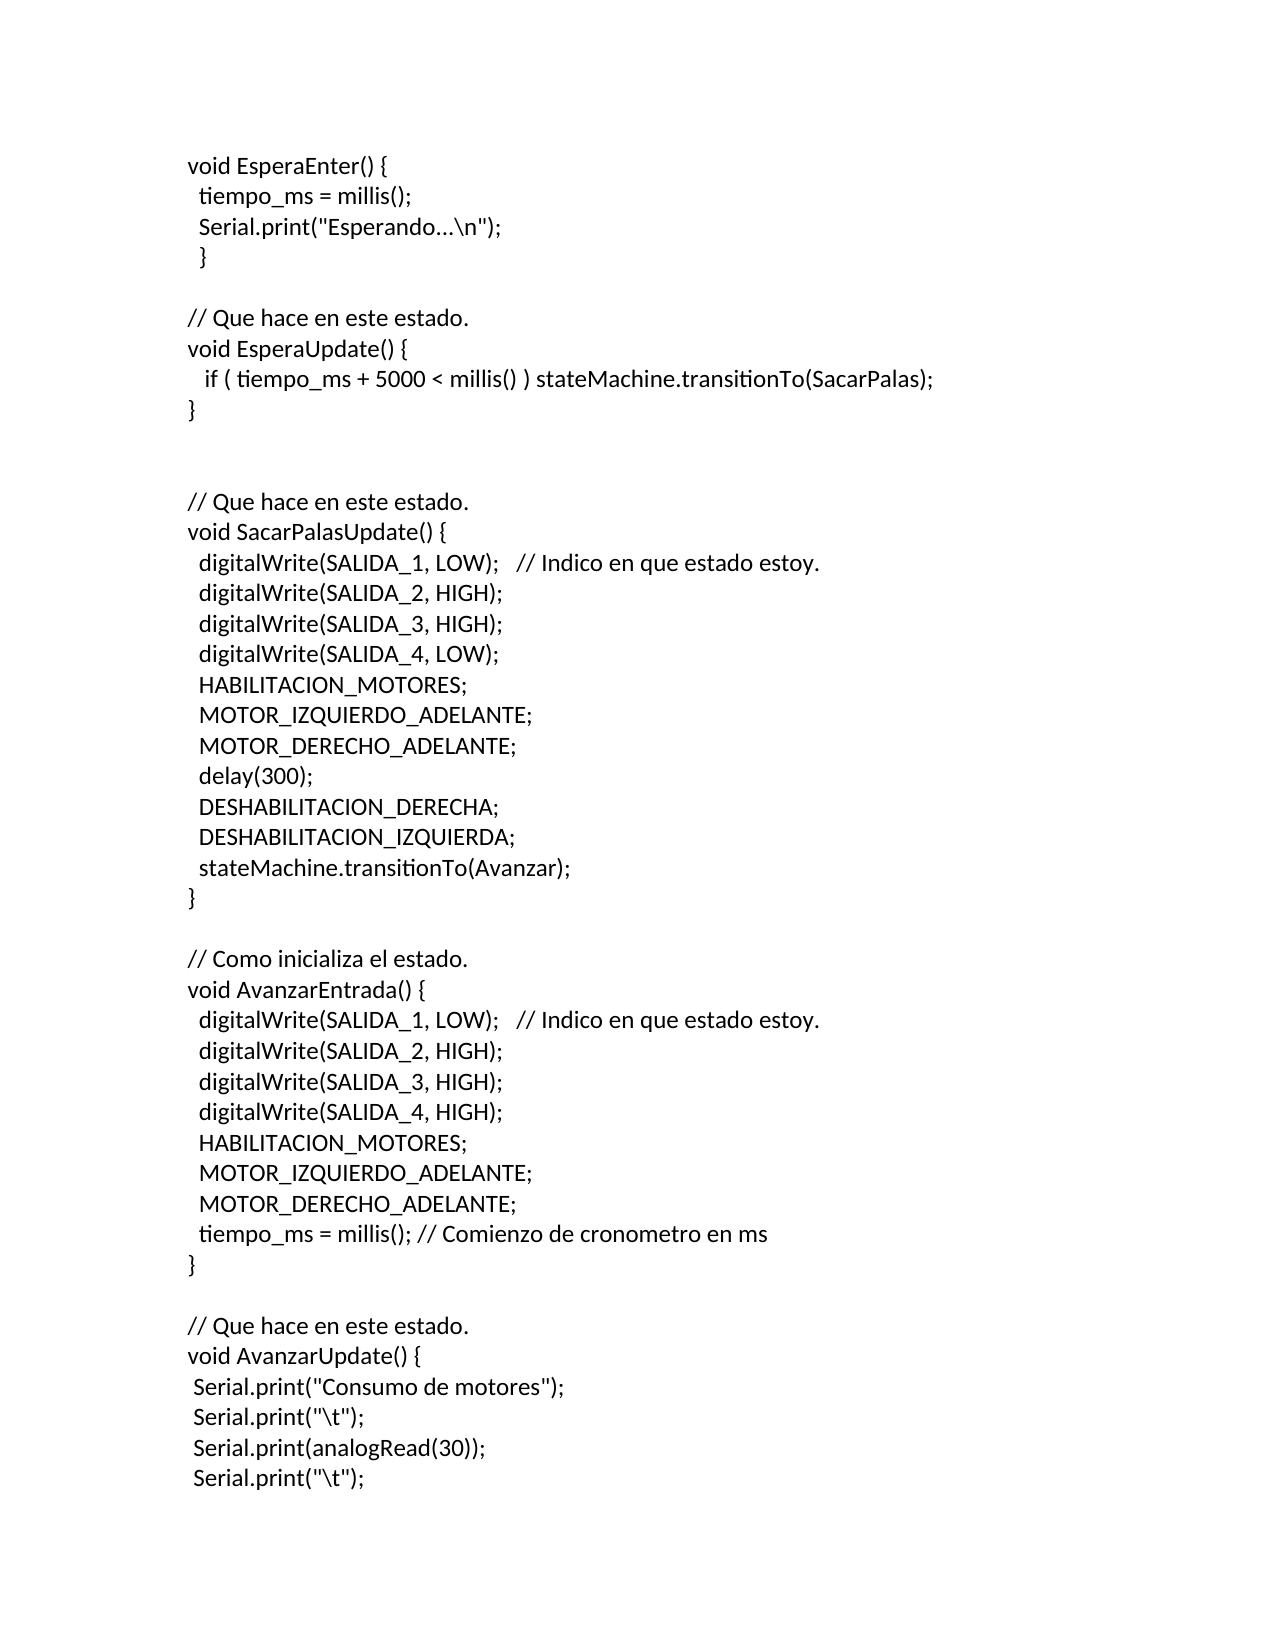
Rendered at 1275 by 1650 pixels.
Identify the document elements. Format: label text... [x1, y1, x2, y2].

text MOTOR_IZQUIERDO_ADELANTE; [187, 699, 1087, 730]
text digitalWrite(SALIDA_2, HIGH); [187, 1035, 1087, 1066]
text digitalWrite(SALIDA_3, HIGH); [187, 1066, 1087, 1096]
text void AvanzarUpdate() { [187, 1340, 1087, 1371]
text digitalWrite(SALIDA_4, HIGH); [187, 1096, 1087, 1127]
text tiempo_ms = millis(); [187, 181, 1087, 211]
text digitalWrite(SALIDA_1, LOW); // Indico en que estado estoy. [187, 1004, 1087, 1035]
text void AvanzarEntrada() { [187, 974, 1087, 1004]
text } [187, 1249, 1087, 1279]
text Serial.print("\t"); [187, 1462, 1087, 1493]
text // Como inicializa el estado. [187, 943, 1087, 974]
text if ( tiempo_ms + 5000 < millis() ) stateMachine.transitionTo(SacarPalas); [187, 364, 1087, 394]
text // Que hace en este estado. [187, 303, 1087, 333]
text } [187, 882, 1087, 913]
text MOTOR_DERECHO_ADELANTE; [187, 1188, 1087, 1218]
text MOTOR_IZQUIERDO_ADELANTE; [187, 1157, 1087, 1188]
text HABILITACION_MOTORES; [187, 1127, 1087, 1157]
text void SacarPalasUpdate() { [187, 516, 1087, 547]
text stateMachine.transitionTo(Avanzar); [187, 852, 1087, 882]
text DESHABILITACION_IZQUIERDA; [187, 821, 1087, 852]
text digitalWrite(SALIDA_1, LOW); // Indico en que estado estoy. [187, 547, 1087, 577]
text Serial.print("\t"); [187, 1401, 1087, 1432]
text } [187, 242, 1087, 272]
text digitalWrite(SALIDA_2, HIGH); [187, 577, 1087, 608]
text void EsperaUpdate() { [187, 333, 1087, 364]
text Serial.print("Consumo de motores"); [187, 1371, 1087, 1401]
text } [187, 394, 1087, 425]
text HABILITACION_MOTORES; [187, 669, 1087, 699]
text Serial.print(analogRead(30)); [187, 1432, 1087, 1462]
text Serial.print("Esperando...\n"); [187, 211, 1087, 242]
text digitalWrite(SALIDA_4, LOW); [187, 638, 1087, 669]
text // Que hace en este estado. [187, 1310, 1087, 1340]
text DESHABILITACION_DERECHA; [187, 791, 1087, 821]
text MOTOR_DERECHO_ADELANTE; [187, 730, 1087, 760]
text // Que hace en este estado. [187, 486, 1087, 516]
text tiempo_ms = millis(); // Comienzo de cronometro en ms [187, 1218, 1087, 1249]
text void EsperaEnter() { [187, 150, 1087, 181]
text digitalWrite(SALIDA_3, HIGH); [187, 608, 1087, 638]
text delay(300); [187, 760, 1087, 791]
